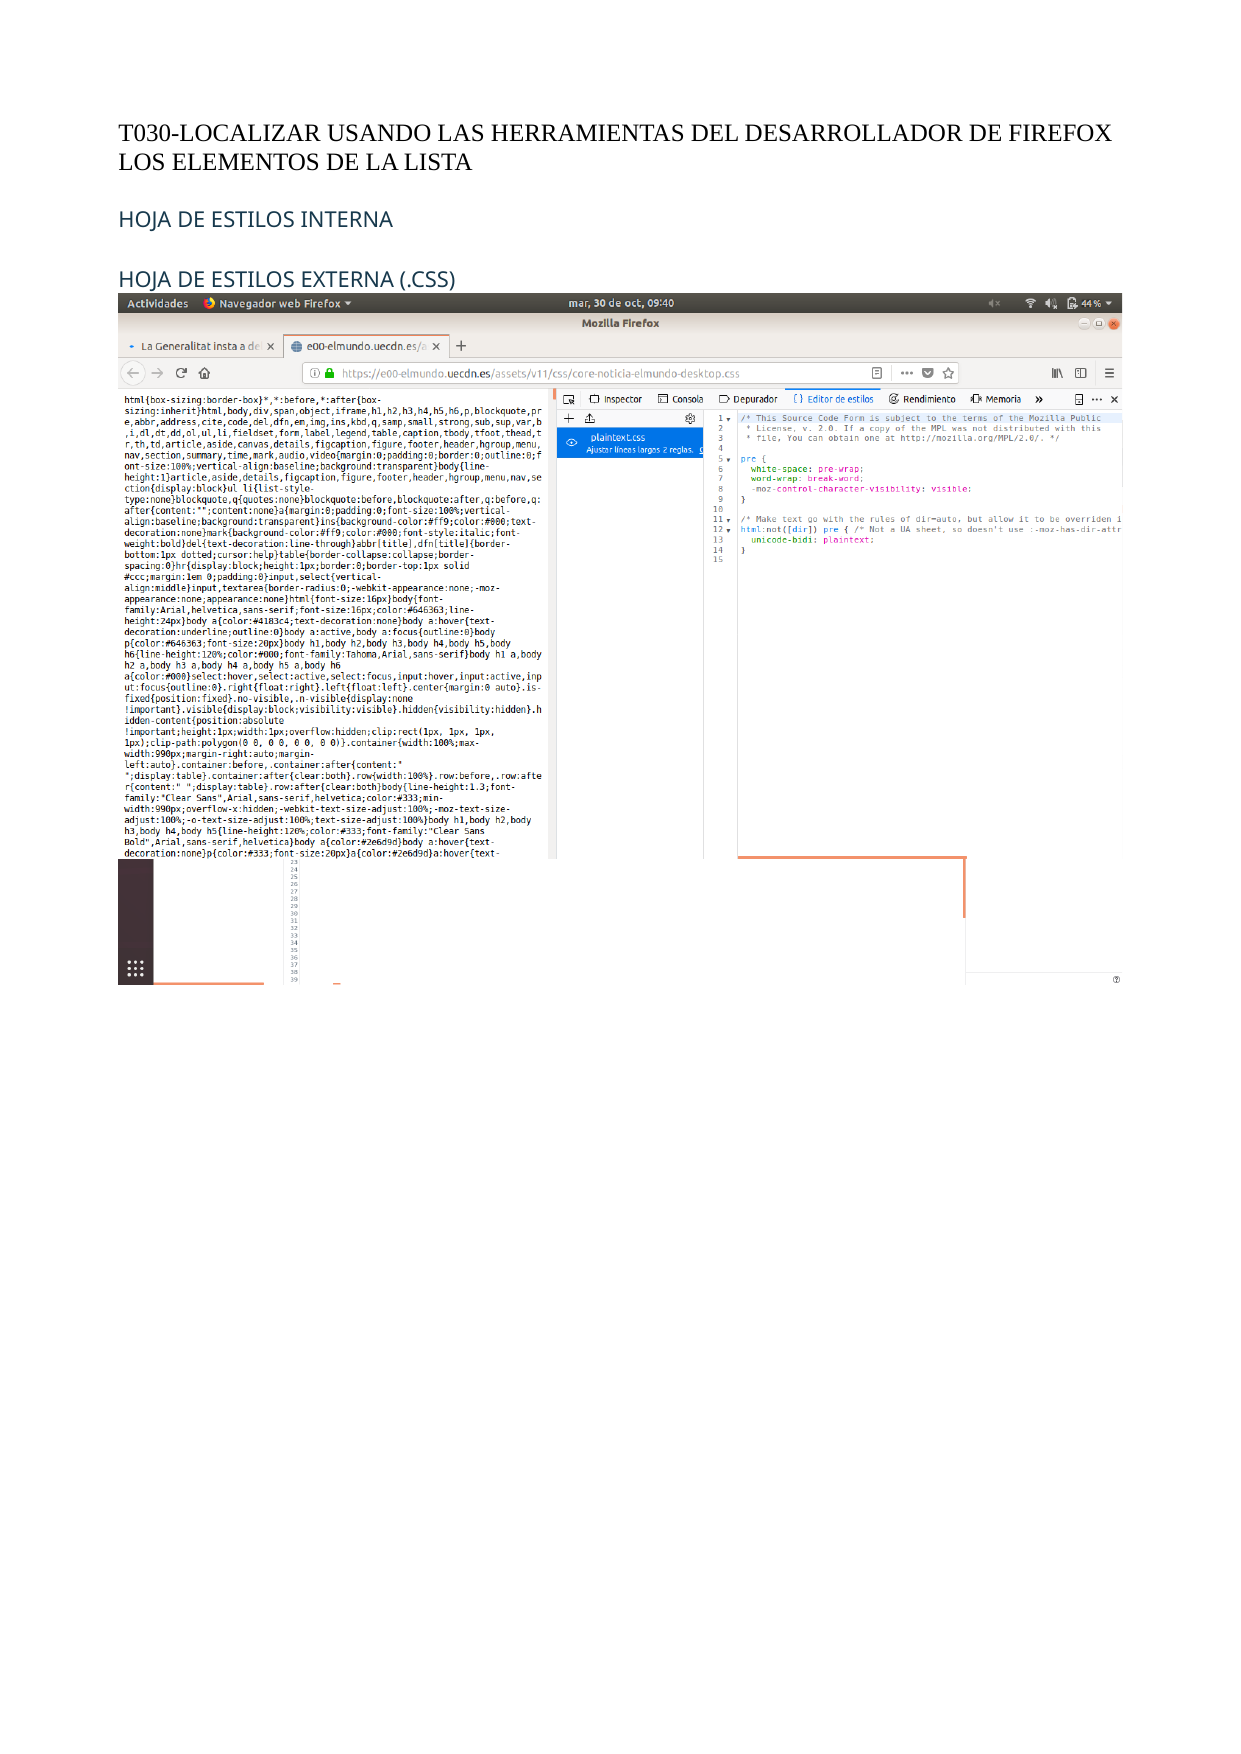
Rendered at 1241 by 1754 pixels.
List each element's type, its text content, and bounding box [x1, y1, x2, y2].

text HOJA DE ESTILOS EXTERNA (.CSS) [118, 264, 1122, 293]
picture [118, 293, 1123, 985]
text HOJA DE ESTILOS INTERNA [118, 204, 1122, 234]
text T030-LOCALIZAR USANDO LAS HERRAMIENTAS DEL DESARROLLADOR DE FIREFOX LOS ELEMENTOS DE LA LISTA [118, 118, 1122, 176]
